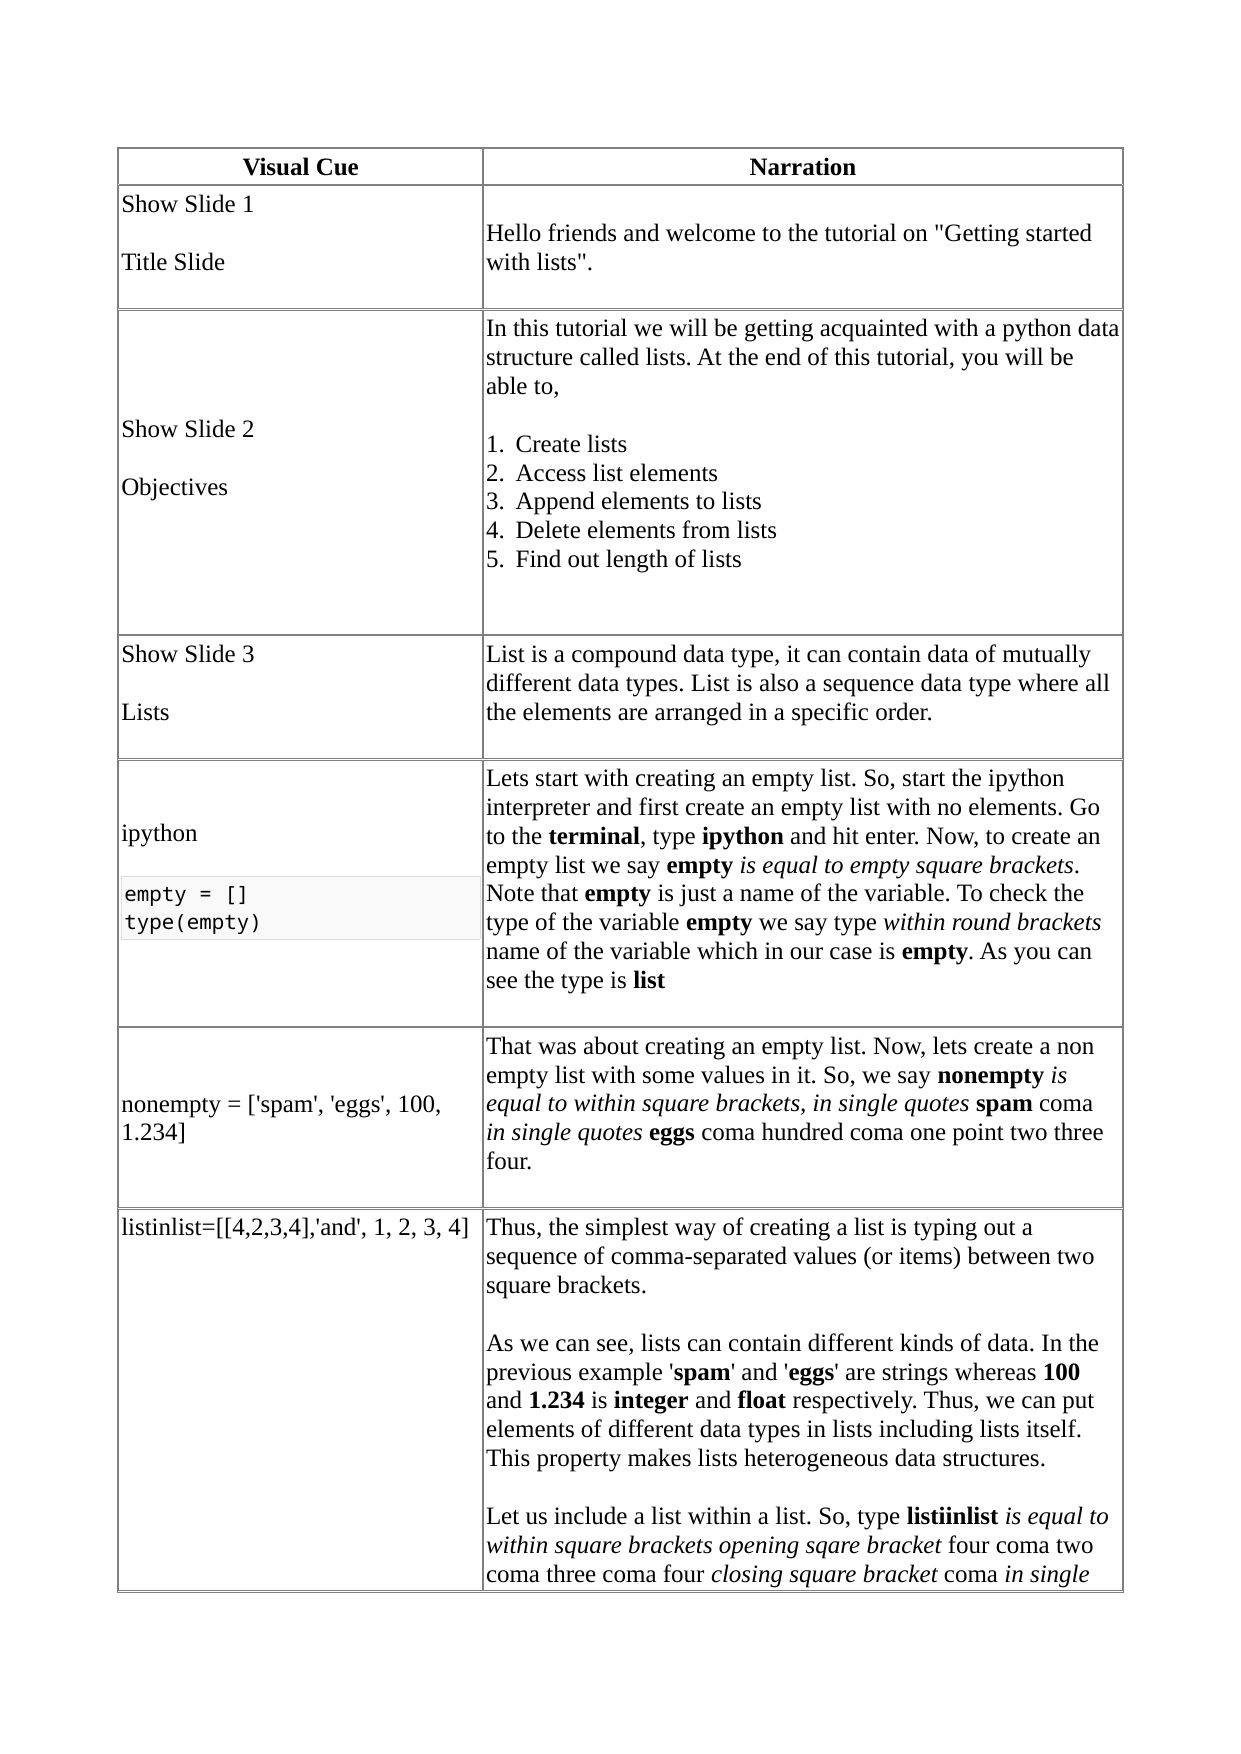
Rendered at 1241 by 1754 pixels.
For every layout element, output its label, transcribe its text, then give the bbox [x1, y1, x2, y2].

table_cell Thus, the simplest way of creating a list is typing out a sequence of comma-separated values (or items) between two square brackets. As we can see, lists can contain different kinds of data. In the previous example 'spam' and 'eggs' are strings whereas 100 and 1.234 is integer and float respectively. Thus, we can put elements of different data types in lists including lists itself. This property makes lists heterogeneous data structures. Let us include a list within a list. So, type listiinlist is equal to within square brackets opening sqare bracket four coma two coma three coma four closing square bracket coma in single [484, 1210, 1122, 1590]
table_cell Show Slide 1 Title Slide [119, 186, 482, 308]
table_cell Hello friends and welcome to the tutorial on "Getting started with lists". [484, 186, 1122, 308]
table_header Narration [484, 149, 1122, 184]
table_cell Show Slide 3 Lists [119, 636, 482, 758]
table_cell listinlist=[[4,2,3,4],'and', 1, 2, 3, 4] [119, 1210, 482, 1590]
table_cell nonempty = ['spam', 'eggs', 100, 1.234] [119, 1028, 482, 1207]
table_cell Lets start with creating an empty list. So, start the ipython interpreter and first create an empty list with no elements. Go to the terminal, type ipython and hit enter. Now, to create an empty list we say empty is equal to empty square brackets. Note that empty is just a name of the variable. To check the type of the variable empty we say type within round brackets name of the variable which in our case is empty. As you can see the type is list [484, 761, 1122, 1026]
table_header Visual Cue [119, 149, 482, 184]
table_cell ipython empty = [] type(empty) [119, 761, 482, 1026]
table_cell Show Slide 2 Objectives [119, 311, 482, 634]
table_cell List is a compound data type, it can contain data of mutually different data types. List is also a sequence data type where all the elements are arranged in a specific order. [484, 636, 1122, 758]
table_cell That was about creating an empty list. Now, lets create a non empty list with some values in it. So, we say nonempty is equal to within square brackets, in single quotes spam coma in single quotes eggs coma hundred coma one point two three four. [484, 1028, 1122, 1207]
table_cell In this tutorial we will be getting acquainted with a python data structure called lists. At the end of this tutorial, you will be able to, Create lists Access list elements Append elements to lists Delete elements from lists Find out length of lists [484, 311, 1122, 634]
